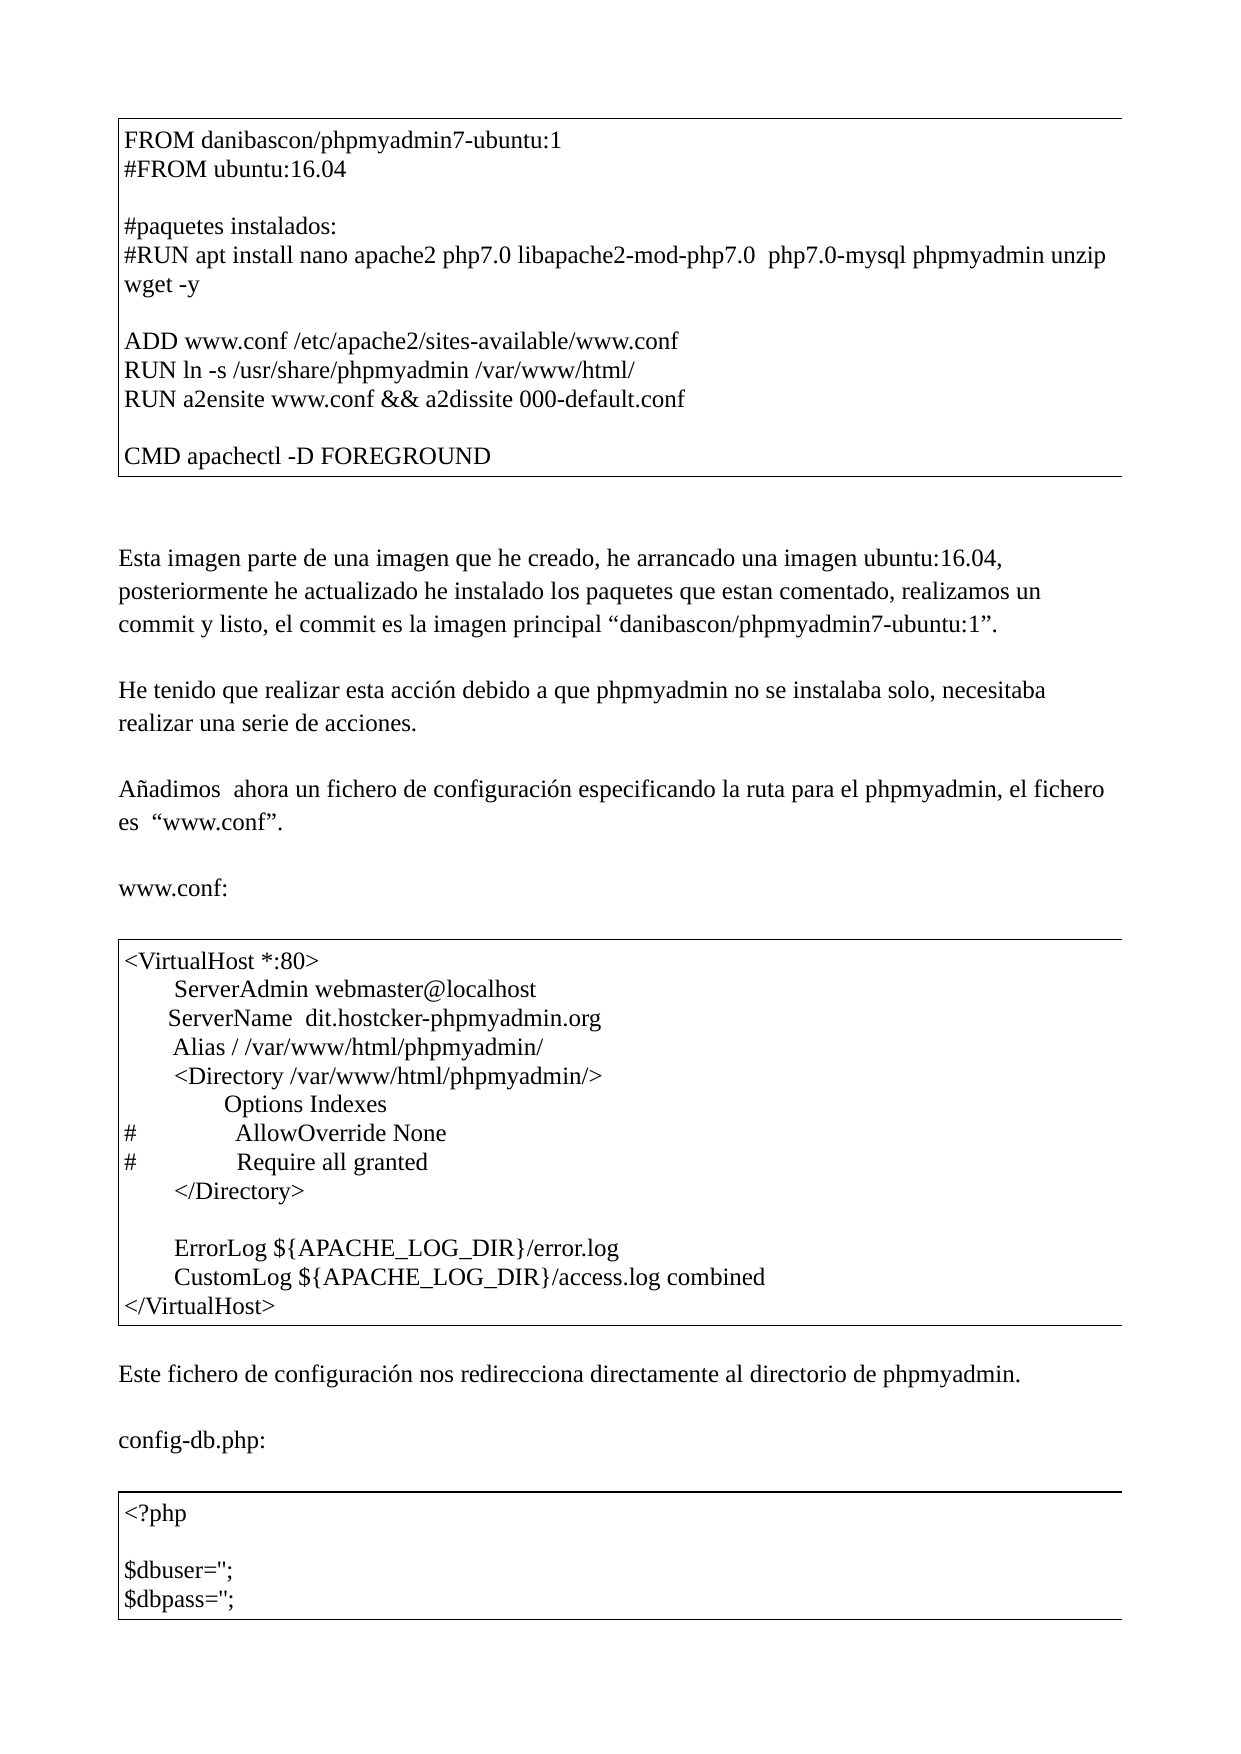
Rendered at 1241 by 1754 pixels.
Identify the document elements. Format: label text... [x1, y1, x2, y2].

table_header FROM danibascon/phpmyadmin7-ubuntu:1 #FROM ubuntu:16.04 #paquetes instalados: #RUN apt install nano apache2 php7.0 libapache2-mod-php7.0 php7.0-mysql phpmyadmin unzip wget -y ADD www.conf /etc/apache2/sites-available/www.conf RUN ln -s /usr/share/phpmyadmin /var/www/html/ RUN a2ensite www.conf && a2dissite 000-default.conf CMD apachectl -D FOREGROUND [119, 119, 1122, 476]
text Esta imagen parte de una imagen que he creado, he arrancado una imagen ubuntu:16.04, posteriormente he actualizado he instalado los paquetes que estan comentado, realizamos un commit y listo, el commit es la imagen principal “danibascon/phpmyadmin7-ubuntu:1”. [118, 543, 1122, 637]
text Añadimos ahora un fichero de configuración especificando la ruta para el phpmyadmin, el fichero es “www.conf”. [118, 774, 1122, 836]
table_header <?php $dbuser=''; $dbpass=''; [119, 1493, 1122, 1619]
text www.conf: [118, 873, 1122, 902]
text Este fichero de configuración nos redirecciona directamente al directorio de phpmyadmin. [118, 1359, 1122, 1388]
table_header <VirtualHost *:80> ServerAdmin webmaster@localhost ServerName dit.hostcker-phpmyadmin.org Alias / /var/www/html/phpmyadmin/ <Directory /var/www/html/phpmyadmin/> Options Indexes # AllowOverride None # Require all granted </Directory> ErrorLog ${APACHE_LOG_DIR}/error.log CustomLog ${APACHE_LOG_DIR}/access.log combined </VirtualHost> [119, 940, 1122, 1325]
text He tenido que realizar esta acción debido a que phpmyadmin no se instalaba solo, necesitaba realizar una serie de acciones. [118, 675, 1122, 737]
text config-db.php: [118, 1425, 1122, 1454]
